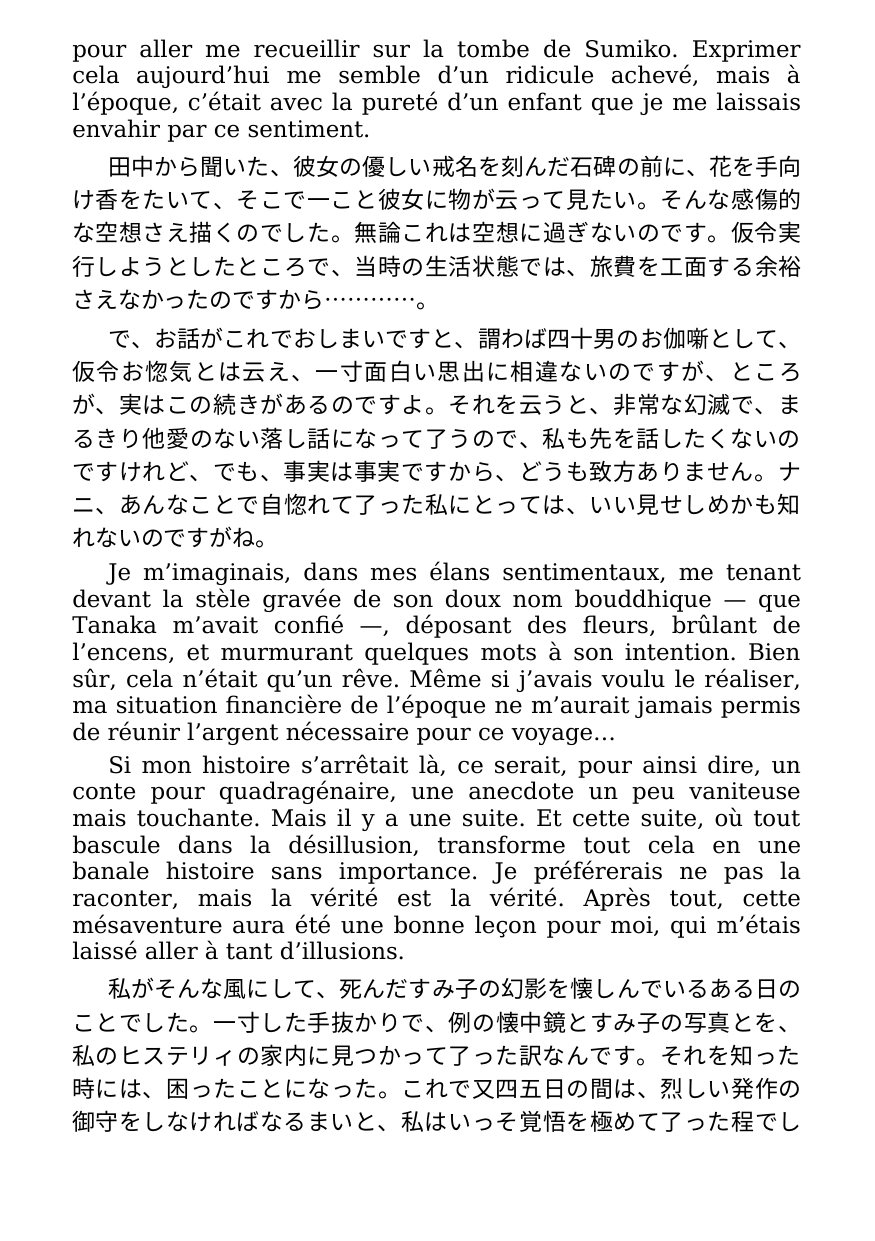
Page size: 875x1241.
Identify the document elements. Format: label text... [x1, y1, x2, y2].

text で、お話がこれでおしまいですと、謂わば四十男のお伽噺として、仮令お惚気とは云え、一寸面白い思出に相違ないのですが、ところが、実はこの続きがあるのですよ。それを云うと、非常な幻滅で、まるきり他愛のない落し話になって了うので、私も先を話したくないのですけれど、でも、事実は事実ですから、どうも致方ありません。ナニ、あんなことで自惚れて了った私にとっては、いい見せしめかも知れないのですがね。 [72, 321, 802, 553]
text 田中から聞いた、彼女の優しい戒名を刻んだ石碑の前に、花を手向け香をたいて、そこで一こと彼女に物が云って見たい。そんな感傷的な空想さえ描くのでした。無論これは空想に過ぎないのです。仮令実行しようとしたところで、当時の生活状態では、旅費を工面する余裕さえなかったのですから…………。 [72, 149, 802, 315]
text pour aller me recueillir sur la tombe de Sumiko. Exprimer cela aujourd’hui me semble d’un ridicule achevé, mais à l’époque, c’était avec la pureté d’un enfant que je me laissais envahir par ce sentiment. [72, 36, 802, 143]
text 私がそんな風にして、死んだすみ子の幻影を懐しんでいるある日のことでした。一寸した手抜かりで、例の懐中鏡とすみ子の写真とを、私のヒステリィの家内に見つかって了った訳なんです。それを知った時には、困ったことになった。これで又四五日の間は、烈しい発作の御守をしなければなるまいと、私はいっそ覚悟を極めて了った程でし [72, 971, 802, 1137]
text Je m’imaginais, dans mes élans sentimentaux, me tenant devant la stèle gravée de son doux nom bouddhique — que Tanaka m’avait confié —, déposant des fleurs, brûlant de l’encens, et murmurant quelques mots à son intention. Bien sûr, cela n’était qu’un rêve. Même si j’avais voulu le réaliser, ma situation financière de l’époque ne m’aurait jamais permis de réunir l’argent nécessaire pour ce voyage… [72, 559, 802, 746]
text Si mon histoire s’arrêtait là, ce serait, pour ainsi dire, un conte pour quadragénaire, une anecdote un peu vaniteuse mais touchante. Mais il y a une suite. Et cette suite, où tout bascule dans la désillusion, transforme tout cela en une banale histoire sans importance. Je préférerais ne pas la raconter, mais la vérité est la vérité. Après tout, cette mésaventure aura été une bonne leçon pour moi, qui m’étais laissé aller à tant d’illusions. [72, 752, 802, 965]
